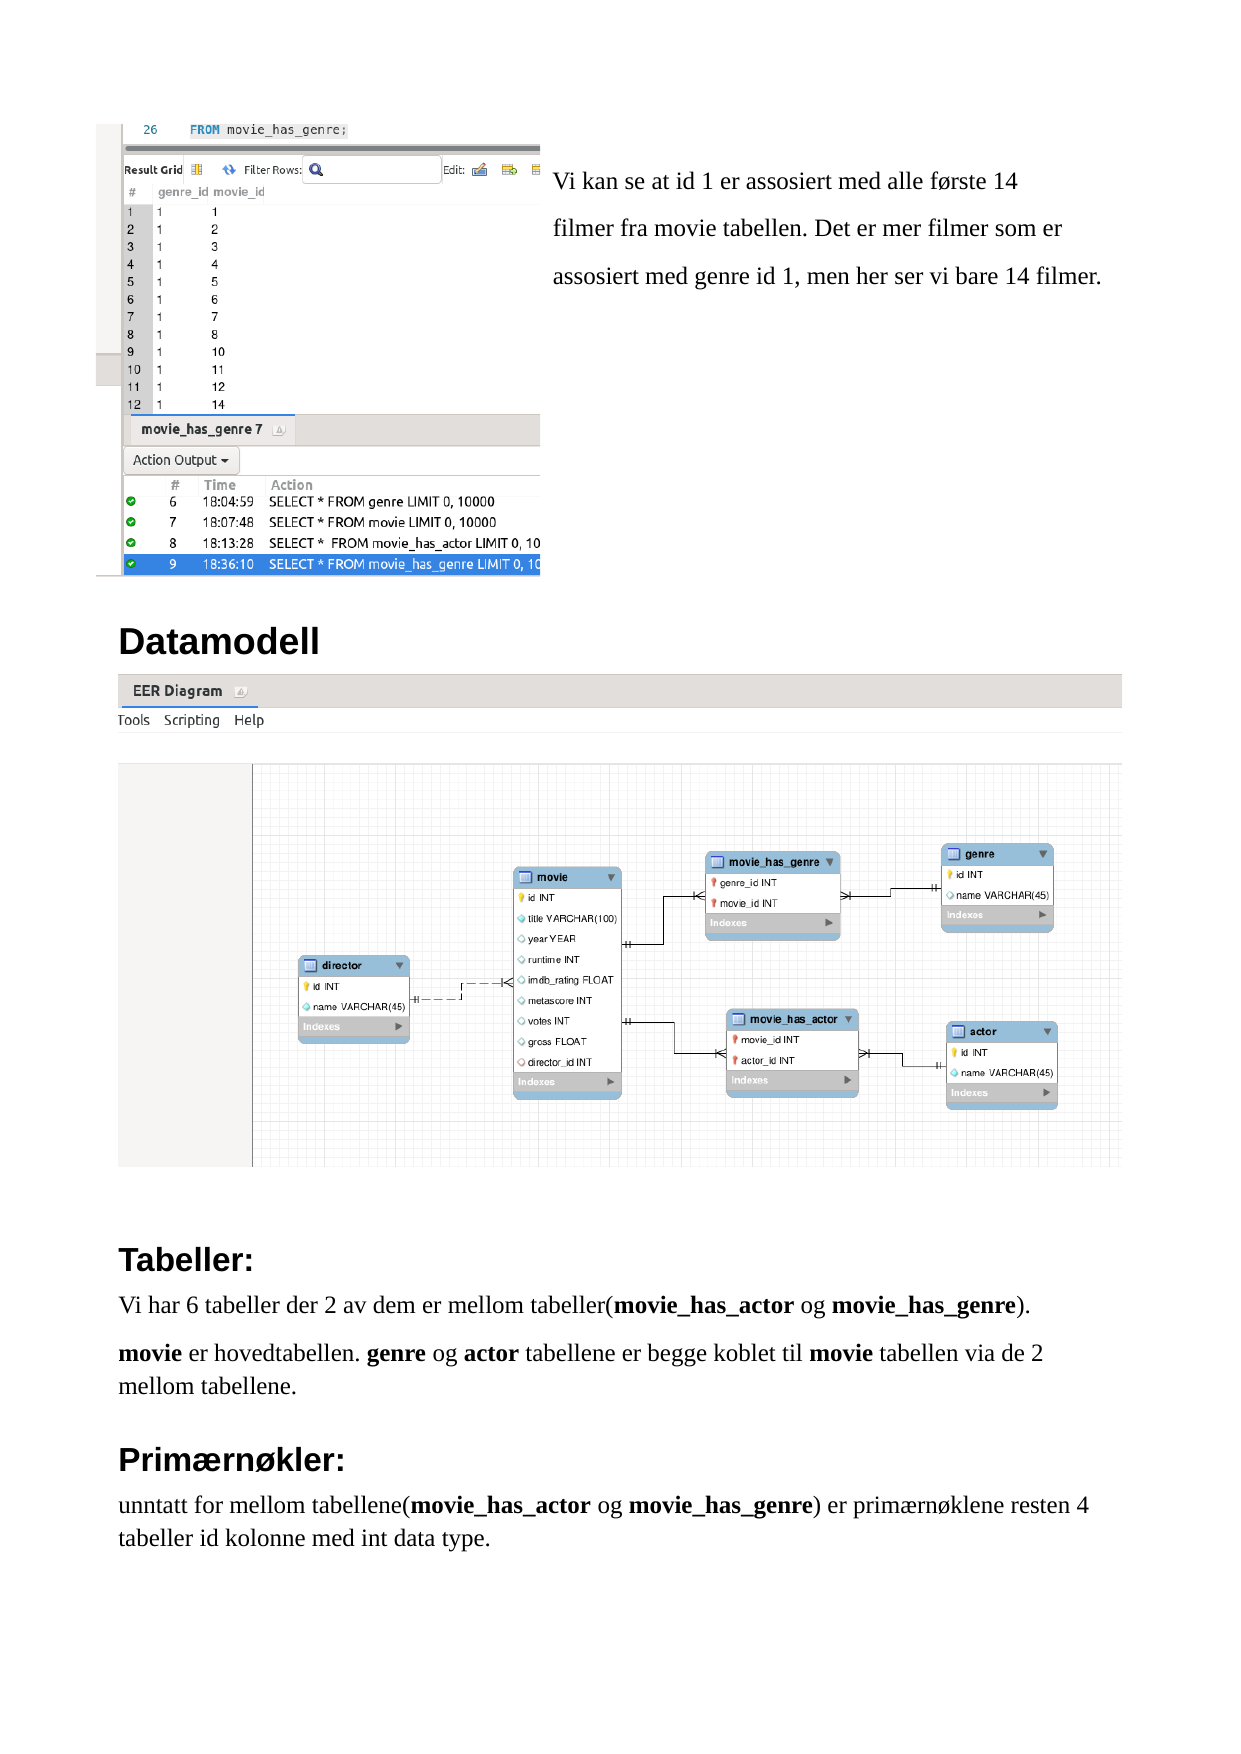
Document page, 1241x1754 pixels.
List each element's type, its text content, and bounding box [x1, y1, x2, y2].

picture [118, 674, 1123, 1167]
text filmer fra movie tabellen. Det er mer filmer som er [540, 213, 1122, 242]
subtitle Primærnøkler: [118, 1439, 1122, 1478]
text assosiert med genre id 1, men her ser vi bare 14 filmer. [540, 261, 1122, 290]
picture [95, 124, 540, 577]
text Vi kan se at id 1 er assosiert med alle første 14 [540, 166, 1122, 194]
subtitle Datamodell [118, 619, 1122, 662]
text Vi har 6 tabeller der 2 av dem er mellom tabeller(movie_has_actor og movie_has_genre). [118, 1291, 1122, 1319]
subtitle Tabeller: [118, 1239, 1122, 1278]
text unntatt for mellom tabellene(movie_has_actor og movie_has_genre) er primærnøklene resten 4 tabeller id kolonne med int data type. [118, 1491, 1122, 1552]
text movie er hovedtabellen. genre og actor tabellene er begge koblet til movie tabellen via de 2 mellom tabellene. [118, 1338, 1122, 1400]
